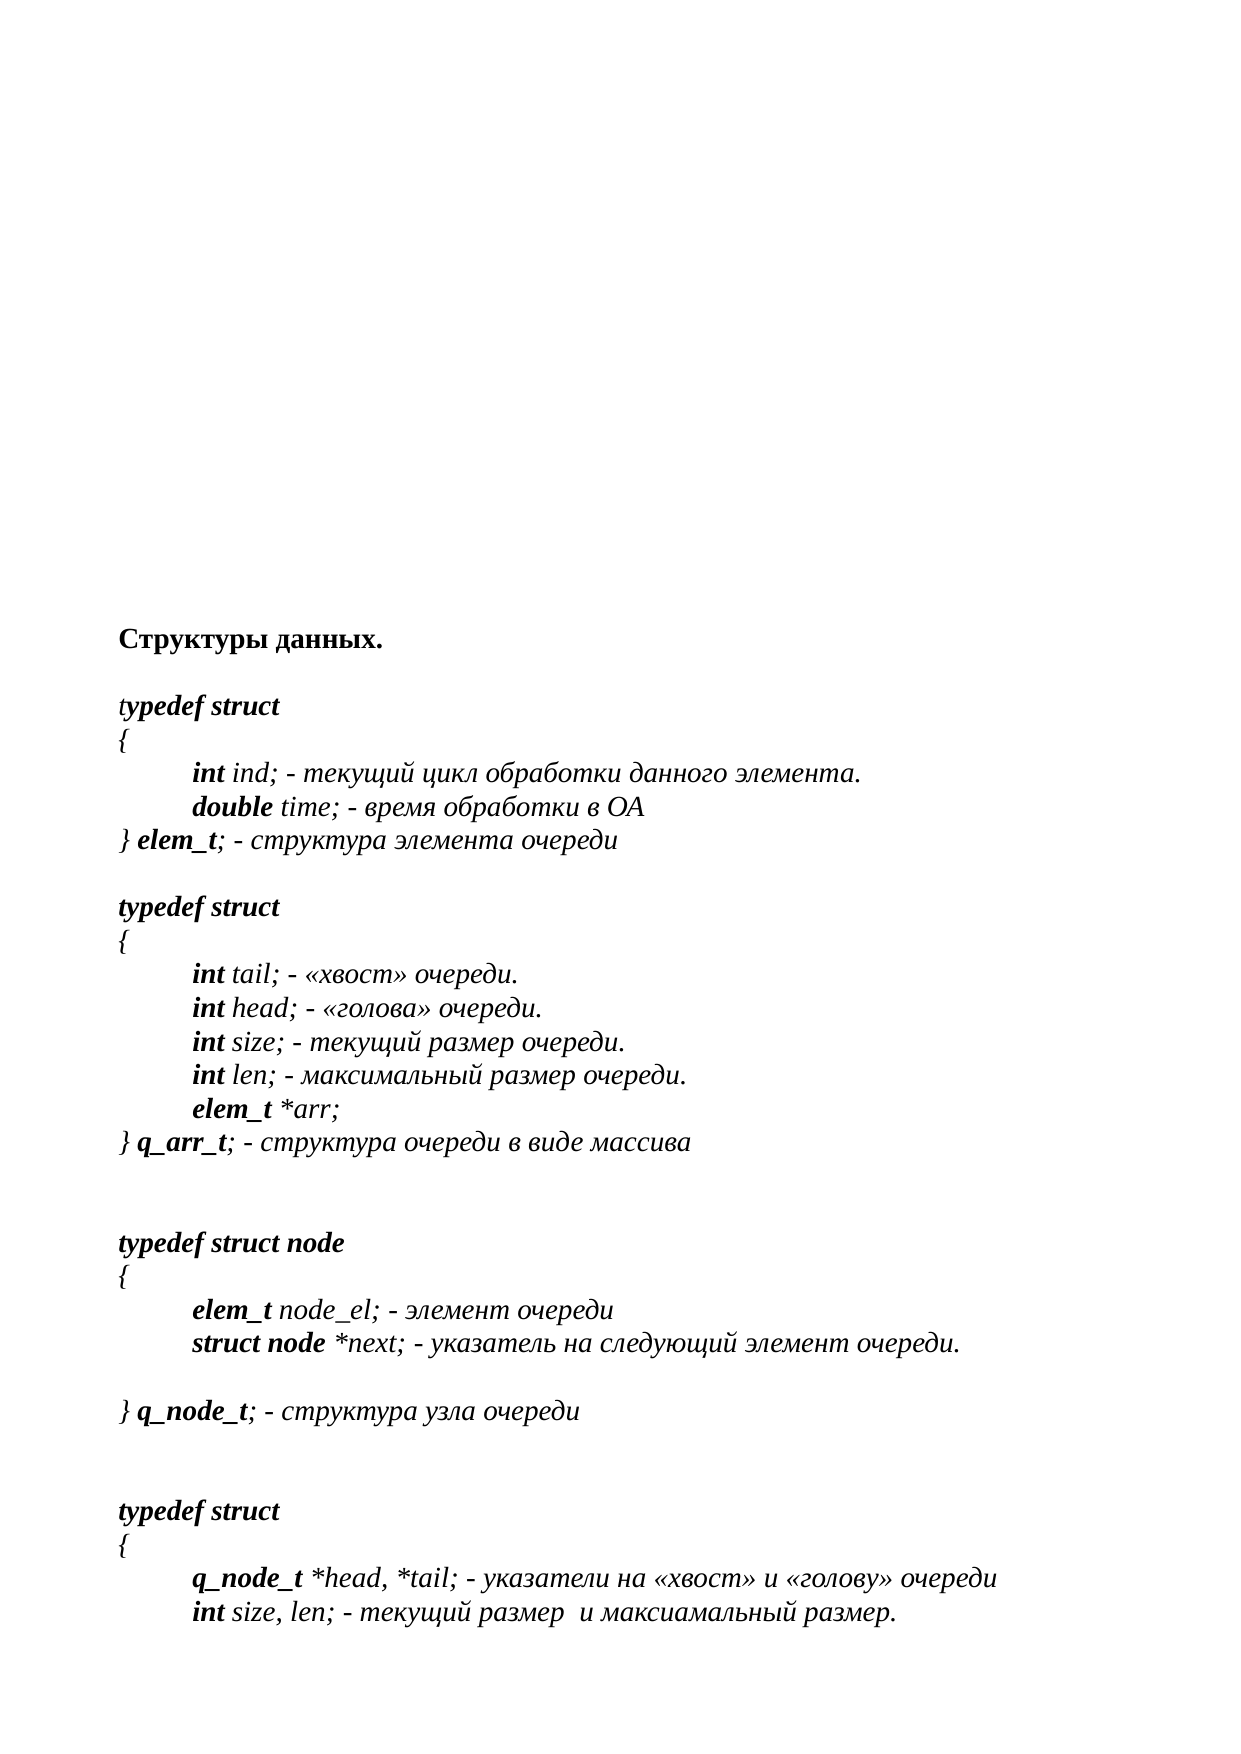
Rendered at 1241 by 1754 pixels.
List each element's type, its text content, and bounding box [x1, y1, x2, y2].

text Структуры данных. [118, 621, 1122, 655]
text typedef struct node [118, 1225, 1122, 1258]
text { [118, 923, 1122, 957]
text int tail; - «хвост» очереди. [118, 957, 1122, 990]
text int ind; - текущий цикл обработки данного элемента. [118, 755, 1122, 789]
text { [118, 1527, 1122, 1560]
text q_node_t *head, *tail; - указатели на «хвост» и «голову» очереди [118, 1560, 1122, 1594]
text typedef struct [118, 889, 1122, 923]
text typedef struct [118, 688, 1122, 722]
text elem_t *arr; [118, 1091, 1122, 1124]
text } q_node_t; - структура узла очереди [118, 1393, 1122, 1426]
text typedef struct [118, 1493, 1122, 1527]
text elem_t node_el; - элемент очереди [118, 1292, 1122, 1326]
text } q_arr_t; - структура очереди в виде массива [118, 1124, 1122, 1158]
text int size; - текущий размер очереди. [118, 1024, 1122, 1057]
text struct node *next; - указатель на следующий элемент очереди. [118, 1326, 1122, 1359]
text int size, len; - текущий размер и максиамальный размер. [118, 1594, 1122, 1627]
text { [118, 1258, 1122, 1292]
text { [118, 722, 1122, 755]
text } elem_t; - структура элемента очереди [118, 822, 1122, 856]
text int head; - «голова» очереди. [118, 990, 1122, 1024]
text int len; - максимальный размер очереди. [118, 1057, 1122, 1091]
text double time; - время обработки в ОА [118, 789, 1122, 822]
